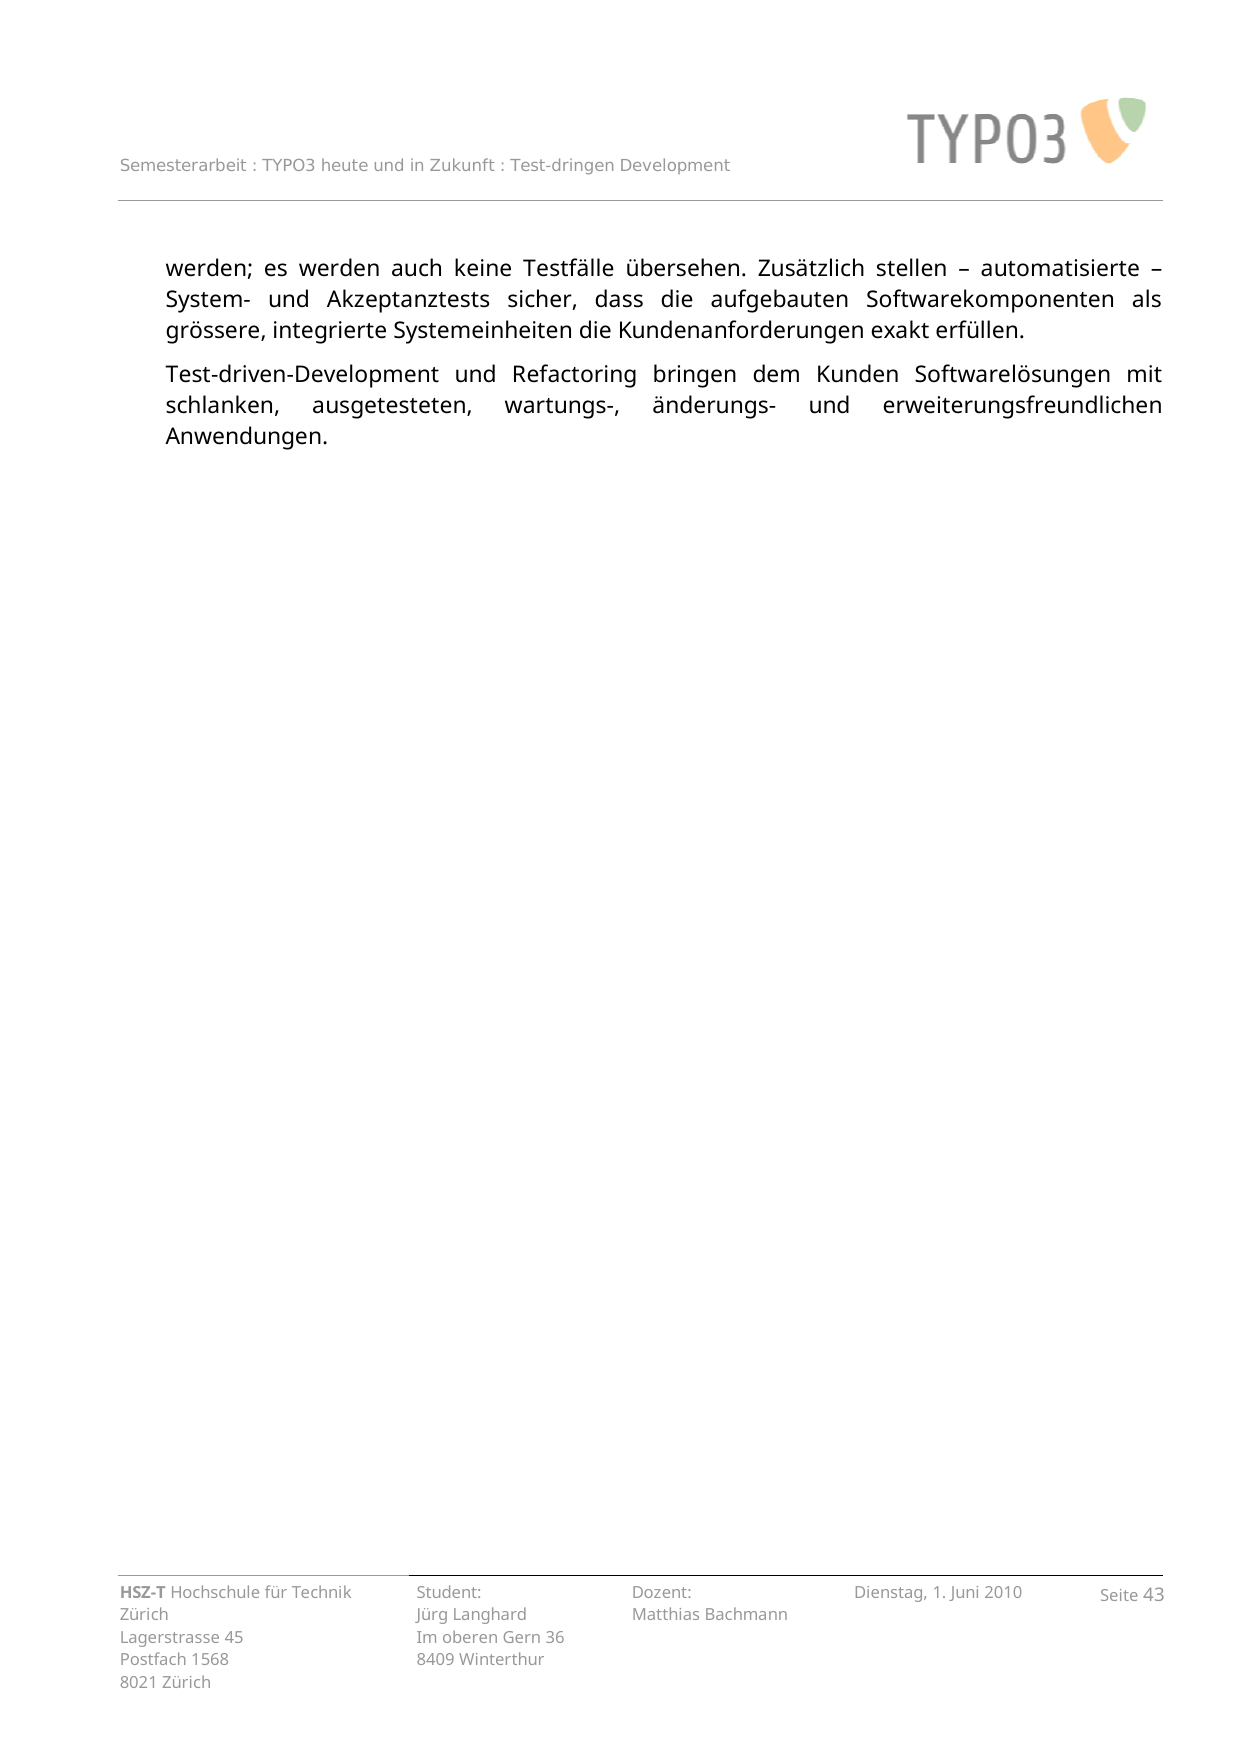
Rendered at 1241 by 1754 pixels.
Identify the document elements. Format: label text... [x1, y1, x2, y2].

text Test-driven-Development und Refactoring bringen dem Kunden Softwarelösungen mit schlanken, ausgetesteten, wartungs-, änderungs- und erweiterungsfreundlichen Anwendungen. [165, 358, 1163, 451]
text werden; es werden auch keine Testfälle übersehen. Zusätzlich stellen – automatisierte – System- und Akzeptanztests sicher, dass die aufgebauten Softwarekomponenten als grössere, integrierte Systemeinheiten die Kundenanforderungen exakt erfüllen. [165, 252, 1163, 346]
picture [870, 65, 1149, 195]
